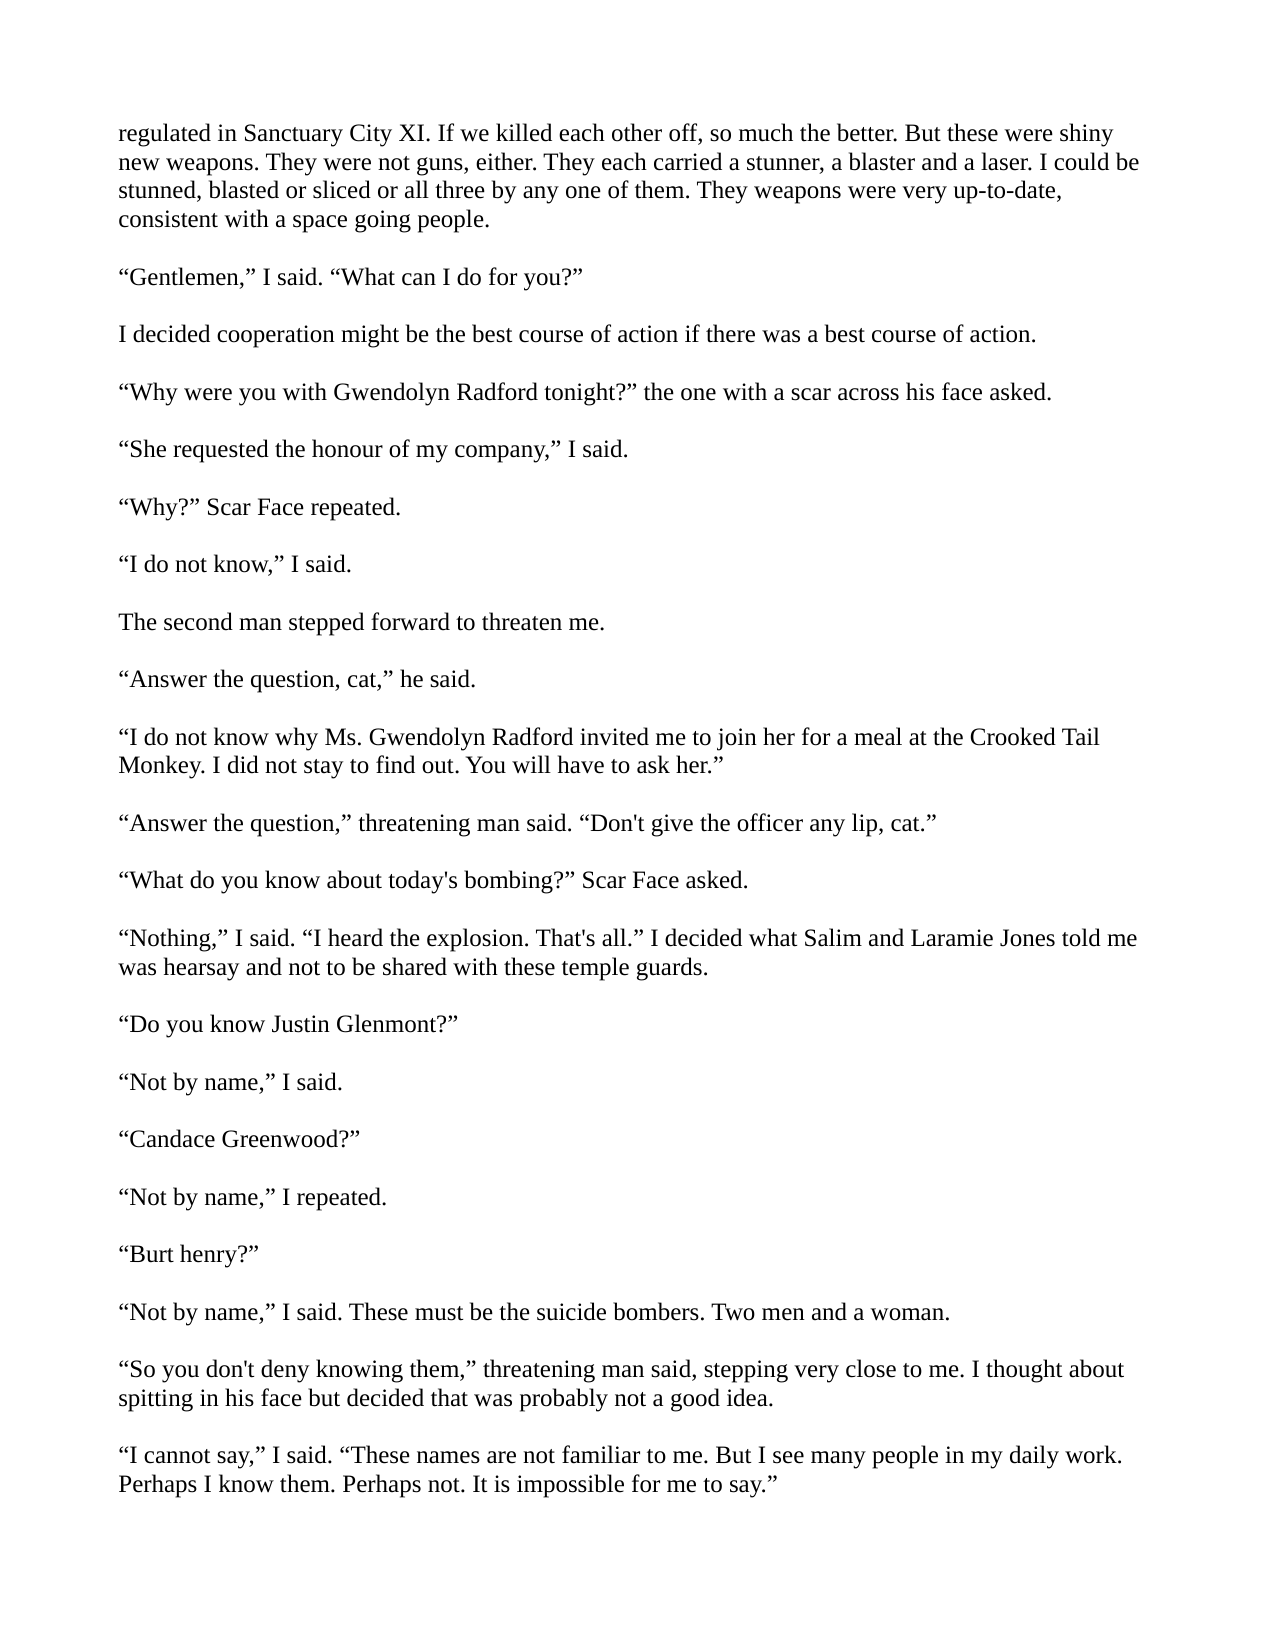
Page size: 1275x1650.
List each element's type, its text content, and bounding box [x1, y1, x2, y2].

text “Nothing,” I said. “I heard the explosion. That's all.” I decided what Salim and Laramie Jones told me was hearsay and not to be shared with these temple guards. [118, 923, 1157, 981]
text “Do you know Justin Glenmont?” [118, 1009, 1157, 1038]
text “Not by name,” I said. These must be the suicide bombers. Two men and a woman. [118, 1297, 1157, 1326]
text “Not by name,” I said. [118, 1067, 1157, 1096]
text “Burt henry?” [118, 1239, 1157, 1268]
text “Why?” Scar Face repeated. [118, 492, 1157, 521]
text “Answer the question,” threatening man said. “Don't give the officer any lip, cat.” [118, 808, 1157, 837]
text The second man stepped forward to threaten me. [118, 607, 1157, 636]
text “Why were you with Gwendolyn Radford tonight?” the one with a scar across his face asked. [118, 377, 1157, 406]
text “Answer the question, cat,” he said. [118, 664, 1157, 693]
text “Not by name,” I repeated. [118, 1182, 1157, 1211]
text “I cannot say,” I said. “These names are not familiar to me. But I see many people in my daily work. Perhaps I know them. Perhaps not. It is impossible for me to say.” [118, 1441, 1157, 1498]
text I decided cooperation might be the best course of action if there was a best course of action. [118, 319, 1157, 348]
text “What do you know about today's bombing?” Scar Face asked. [118, 866, 1157, 894]
text “I do not know why Ms. Gwendolyn Radford invited me to join her for a meal at the Crooked Tail Monkey. I did not stay to find out. You will have to ask her.” [118, 722, 1157, 779]
text “She requested the honour of my company,” I said. [118, 434, 1157, 463]
text “So you don't deny knowing them,” threatening man said, stepping very close to me. I thought about spitting in his face but decided that was probably not a good idea. [118, 1354, 1157, 1412]
text “Candace Greenwood?” [118, 1124, 1157, 1153]
text “I do not know,” I said. [118, 549, 1157, 578]
text “Gentlemen,” I said. “What can I do for you?” [118, 262, 1157, 291]
text regulated in Sanctuary City XI. If we killed each other off, so much the better. But these were shiny new weapons. They were not guns, either. They each carried a stunner, a blaster and a laser. I could be stunned, blasted or sliced or all three by any one of them. They weapons were very up-to-date, consistent with a space going people. [118, 118, 1157, 233]
